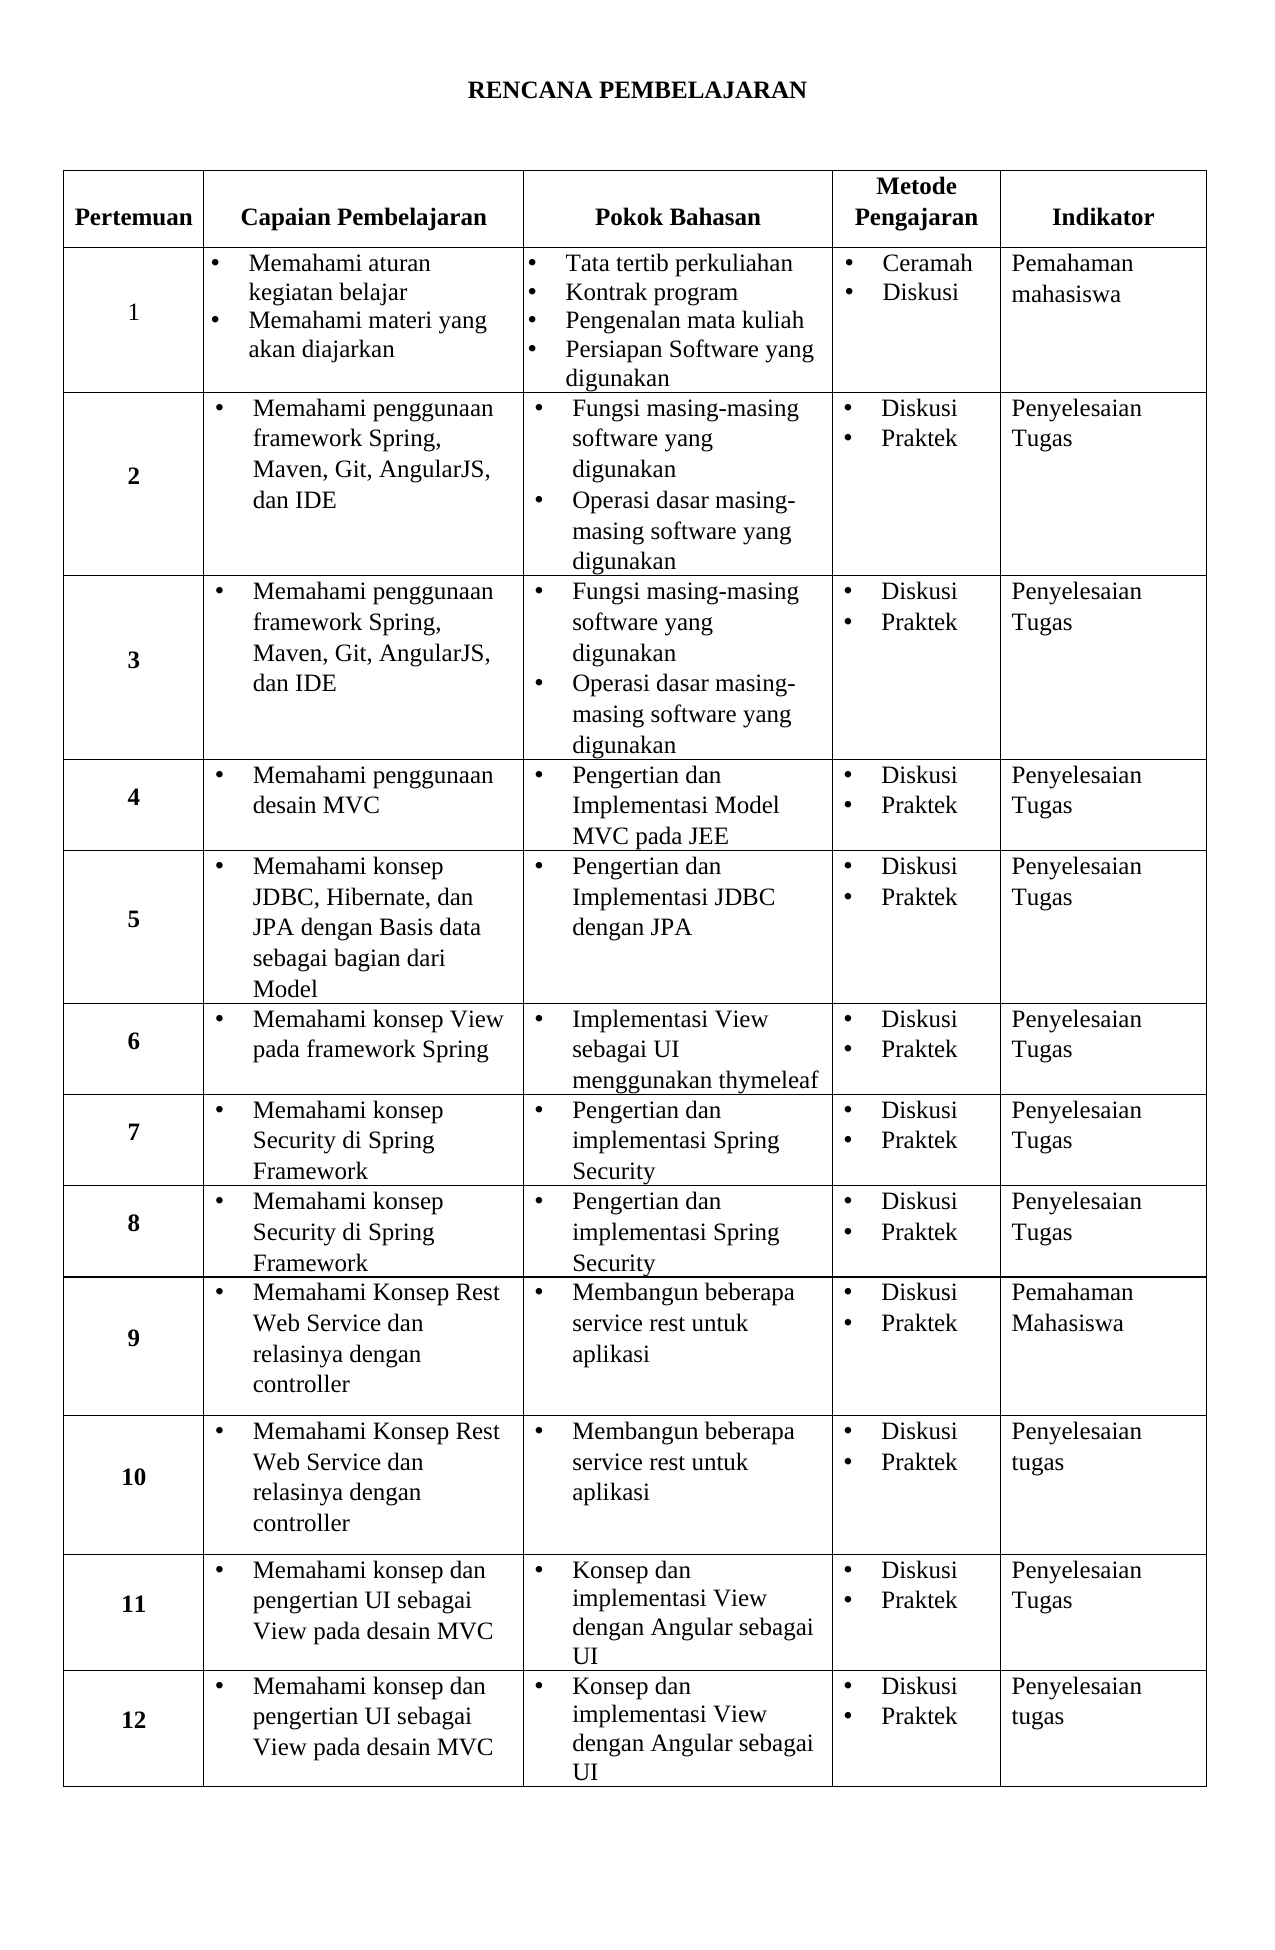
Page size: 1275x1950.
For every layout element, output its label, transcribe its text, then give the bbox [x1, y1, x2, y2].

table_cell 12 [64, 1671, 203, 1786]
table_cell Memahami konsep View pada framework Spring [204, 1004, 523, 1094]
table_cell Diskusi Praktek [833, 1555, 1000, 1670]
table_cell Memahami konsep dan pengertian UI sebagai View pada desain MVC [204, 1555, 523, 1670]
table_cell Pemahaman Mahasiswa [1001, 1278, 1206, 1415]
table_cell Memahami konsep dan pengertian UI sebagai View pada desain MVC [204, 1671, 523, 1786]
table_cell Fungsi masing-masing software yang digunakan Operasi dasar masing-masing software yang digunakan [524, 393, 832, 575]
table_cell Penyelesaian Tugas [1001, 1555, 1206, 1670]
table_cell Diskusi Praktek [833, 576, 1000, 759]
table_cell Memahami penggunaan desain MVC [204, 760, 523, 850]
table_cell Diskusi Praktek [833, 1095, 1000, 1185]
table_cell Memahami konsep Security di Spring Framework [204, 1186, 523, 1276]
table_cell Memahami Konsep Rest Web Service dan relasinya dengan controller [204, 1416, 523, 1554]
table_cell Memahami penggunaan framework Spring, Maven, Git, AngularJS, dan IDE [204, 576, 523, 759]
table_cell Membangun beberapa service rest untuk aplikasi [524, 1416, 832, 1554]
table_cell Diskusi Praktek [833, 1004, 1000, 1094]
table_cell Pemahaman mahasiswa [1001, 248, 1206, 392]
table_cell 5 [64, 851, 203, 1003]
table_cell Penyelesaian Tugas [1001, 760, 1206, 850]
table_header Metode Pengajaran [833, 171, 1000, 247]
table_cell 11 [64, 1555, 203, 1670]
table_cell Pengertian dan Implementasi Model MVC pada JEE [524, 760, 832, 850]
table_cell 3 [64, 576, 203, 759]
table_cell 6 [64, 1004, 203, 1094]
table_cell Penyelesaian tugas [1001, 1416, 1206, 1554]
table_cell Memahami konsep JDBC, Hibernate, dan JPA dengan Basis data sebagai bagian dari Model [204, 851, 523, 1003]
table_cell Diskusi Praktek [833, 1416, 1000, 1554]
table_cell Ceramah Diskusi [833, 248, 1000, 392]
table_cell 9 [64, 1278, 203, 1415]
table_cell Fungsi masing-masing software yang digunakan Operasi dasar masing-masing software yang digunakan [524, 576, 832, 759]
table_cell Penyelesaian Tugas [1001, 851, 1206, 1003]
table_cell 1 [64, 248, 203, 392]
table_cell Penyelesaian Tugas [1001, 576, 1206, 759]
table_cell Konsep dan implementasi View dengan Angular sebagai UI [524, 1671, 832, 1786]
table_cell Diskusi Praktek [833, 393, 1000, 575]
table_cell Penyelesaian Tugas [1001, 1004, 1206, 1094]
table_cell Membangun beberapa service rest untuk aplikasi [524, 1278, 832, 1415]
table_cell Tata tertib perkuliahan Kontrak program Pengenalan mata kuliah Persiapan Software yang digunakan [524, 248, 832, 392]
table_cell Diskusi Praktek [833, 1186, 1000, 1276]
table_header Indikator [1001, 171, 1206, 247]
table_cell Memahami aturan kegiatan belajar Memahami materi yang akan diajarkan [204, 248, 523, 392]
table_cell Memahami penggunaan framework Spring, Maven, Git, AngularJS, dan IDE [204, 393, 523, 575]
table_cell Diskusi Praktek [833, 851, 1000, 1003]
table_cell Pengertian dan implementasi Spring Security [524, 1186, 832, 1276]
table_cell Memahami konsep Security di Spring Framework [204, 1095, 523, 1185]
table_cell 8 [64, 1186, 203, 1276]
table_cell Memahami Konsep Rest Web Service dan relasinya dengan controller [204, 1278, 523, 1415]
table_cell Penyelesaian tugas [1001, 1671, 1206, 1786]
table_header Capaian Pembelajaran [204, 171, 523, 247]
table_cell Implementasi View sebagai UI menggunakan thymeleaf [524, 1004, 832, 1094]
table_header Pokok Bahasan [524, 171, 832, 247]
table_cell 7 [64, 1095, 203, 1185]
table_cell 4 [64, 760, 203, 850]
table_cell Pengertian dan Implementasi JDBC dengan JPA [524, 851, 832, 1003]
table_cell Diskusi Praktek [833, 1278, 1000, 1415]
table_cell Diskusi Praktek [833, 1671, 1000, 1786]
table_cell Penyelesaian Tugas [1001, 1095, 1206, 1185]
table_cell Pengertian dan implementasi Spring Security [524, 1095, 832, 1185]
table_cell 10 [64, 1416, 203, 1554]
table_cell 2 [64, 393, 203, 575]
table_cell Diskusi Praktek [833, 760, 1000, 850]
text RENCANA PEMBELAJARAN [75, 75, 1200, 104]
table_cell Konsep dan implementasi View dengan Angular sebagai UI [524, 1555, 832, 1670]
table_cell Penyelesaian Tugas [1001, 1186, 1206, 1276]
table_header Pertemuan [64, 171, 203, 247]
table_cell Penyelesaian Tugas [1001, 393, 1206, 575]
